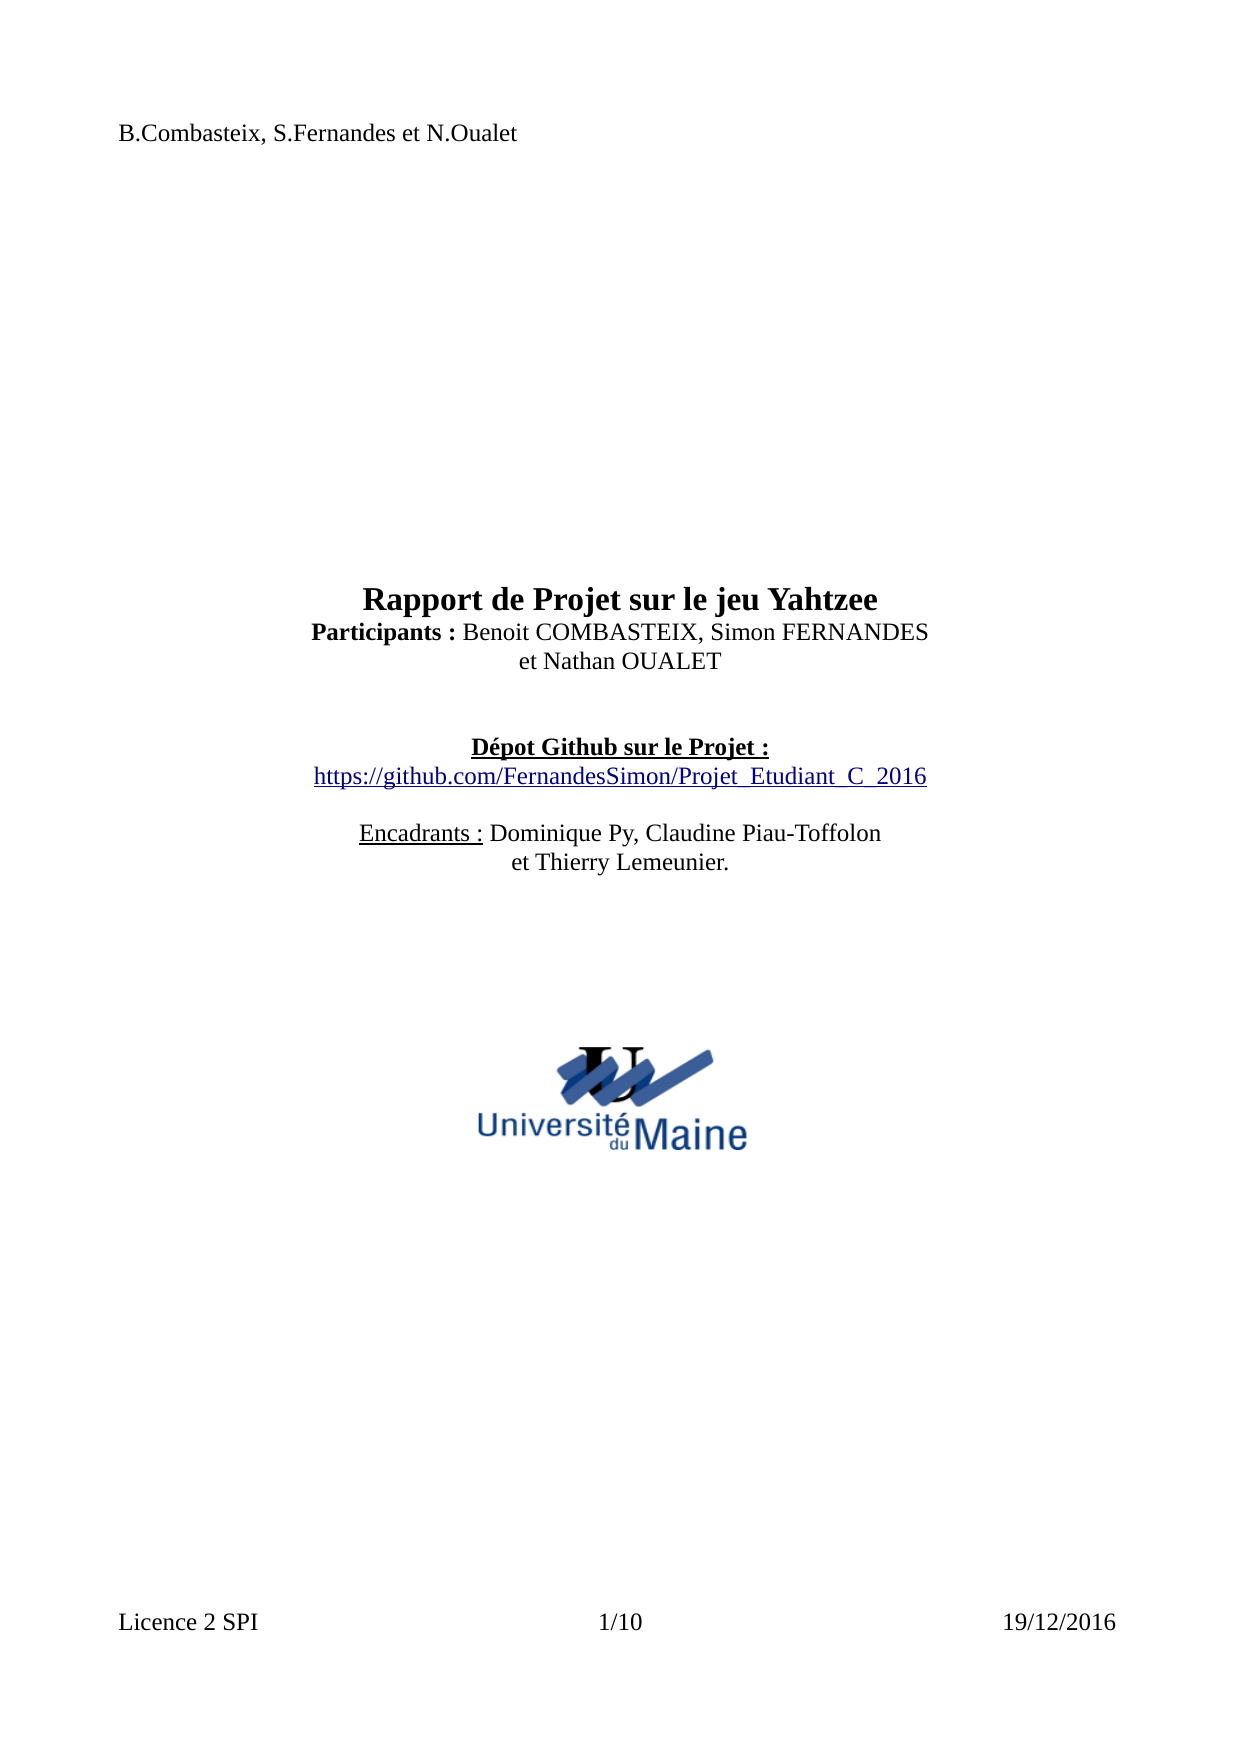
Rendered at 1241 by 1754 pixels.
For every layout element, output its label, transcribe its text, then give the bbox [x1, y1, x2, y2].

text Dépot Github sur le Projet : [118, 732, 1122, 761]
text et Thierry Lemeunier. [118, 847, 1122, 876]
text https://github.com/FernandesSimon/Projet_Etudiant_C_2016 [118, 761, 1122, 790]
picture [331, 940, 902, 1254]
text Participants : Benoit COMBASTEIX, Simon FERNANDES [118, 617, 1122, 646]
text Encadrants : Dominique Py, Claudine Piau-Toffolon [118, 818, 1122, 847]
text Rapport de Projet sur le jeu Yahtzee [118, 579, 1122, 617]
text et Nathan OUALET [118, 646, 1122, 675]
